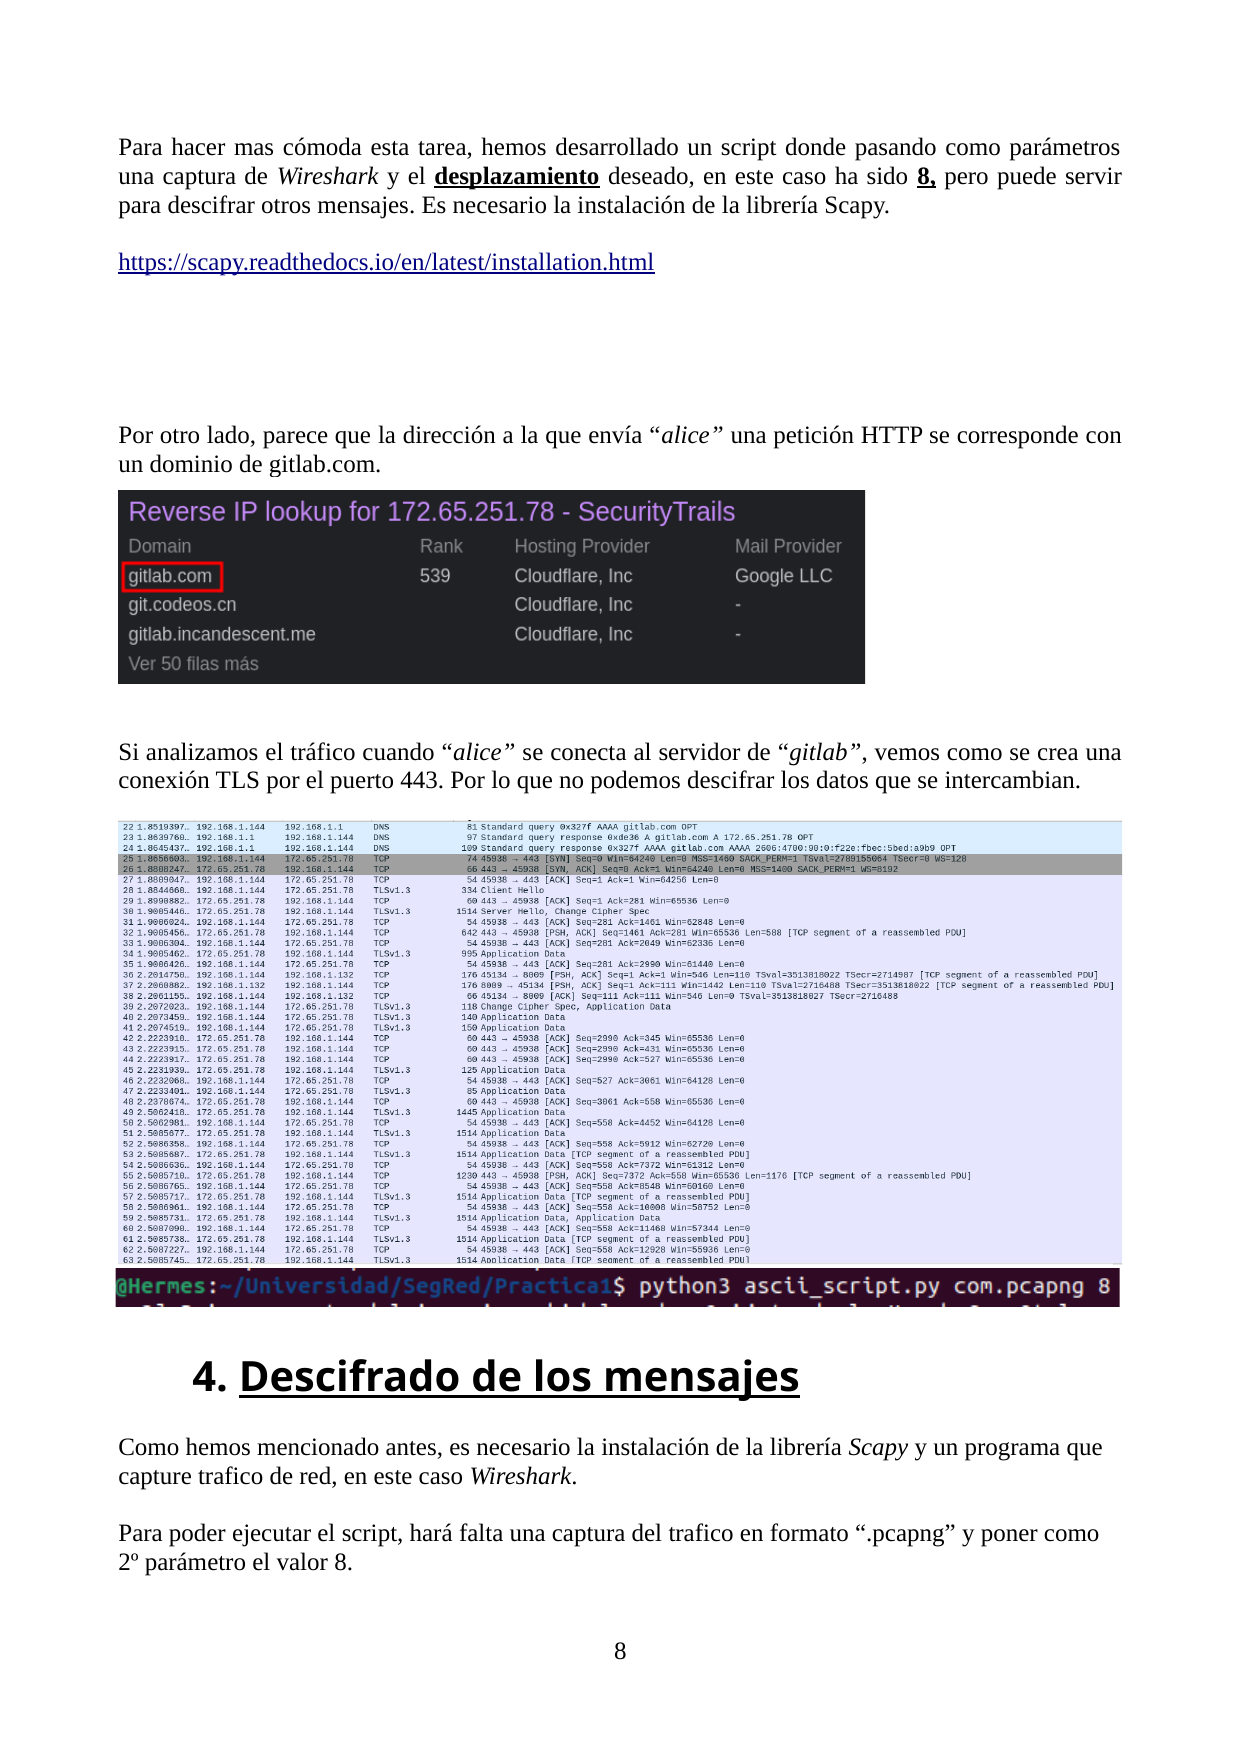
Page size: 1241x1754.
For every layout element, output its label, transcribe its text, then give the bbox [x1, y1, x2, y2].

picture [118, 820, 1123, 1265]
text Por otro lado, parece que la dirección a la que envía “alice” una petición HTTP se corresponde con un dominio de gitlab.com. [118, 420, 1122, 477]
text Si analizamos el tráfico cuando “alice” se conecta al servidor de “gitlab”, vemos como se crea una conexión TLS por el puerto 443. Por lo que no podemos descifrar los datos que se intercambian. [118, 737, 1122, 794]
text Como hemos mencionado antes, es necesario la instalación de la librería Scapy y un programa que capture trafico de red, en este caso Wireshark. [118, 1432, 1122, 1490]
text https://scapy.readthedocs.io/en/latest/installation.html [118, 247, 1122, 276]
picture [115, 1268, 1120, 1307]
picture [118, 490, 865, 684]
text Para poder ejecutar el script, hará falta una captura del trafico en formato “.pcapng” y poner como 2º parámetro el valor 8. [118, 1518, 1122, 1576]
subtitle 4. Descifrado de los mensajes [118, 1347, 1122, 1403]
text Para hacer mas cómoda esta tarea, hemos desarrollado un script donde pasando como parámetros una captura de Wireshark y el desplazamiento deseado, en este caso ha sido 8, pero puede servir para descifrar otros mensajes. Es necesario la instalación de la librería Scapy. [118, 132, 1122, 219]
